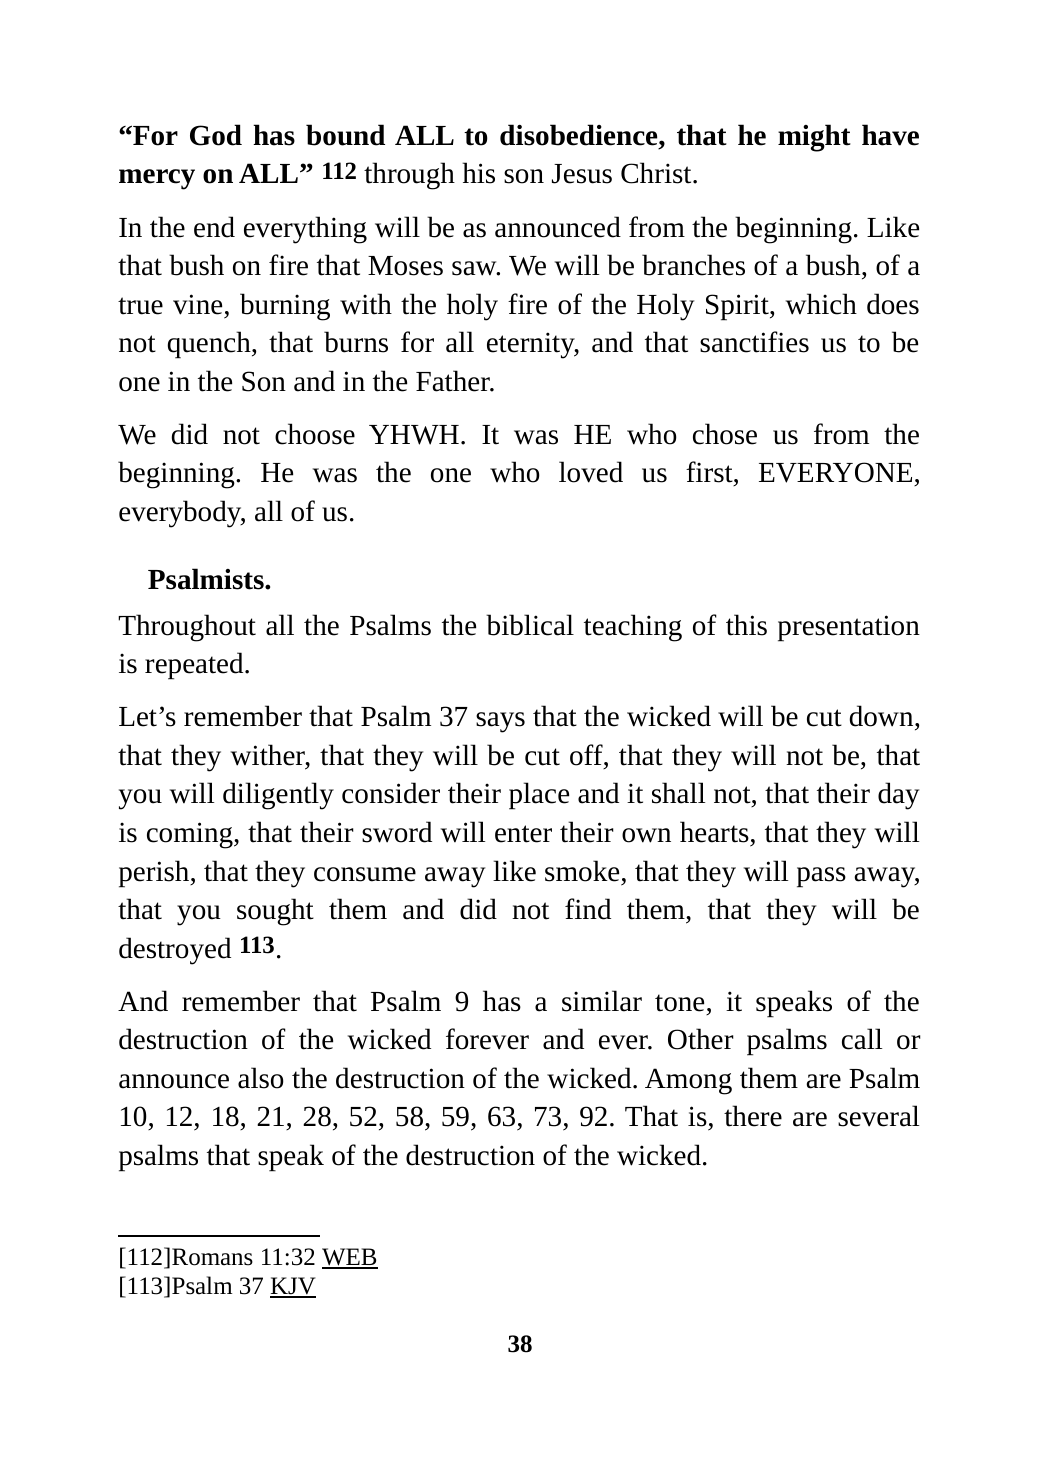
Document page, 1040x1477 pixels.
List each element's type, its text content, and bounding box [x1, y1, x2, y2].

subtitle Psalmists. [148, 562, 921, 595]
text And remember that Psalm 9 has a similar tone, it speaks of the destruction of the wicked forever and ever. Other psalms call or announce also the destruction of the wicked. Among them are Psalm 10, 12, 18, 21, 28, 52, 58, 59, 63, 73, 92. That is, there are several psalms that speak of the destruction of the wicked. [118, 984, 921, 1172]
text “For God has bound ALL to disobedience, that he might have mercy on ALL” through his son Jesus Christ. [118, 118, 921, 190]
text Psalm 37 KJV [118, 1271, 921, 1300]
text Romans 11:32 WEB [118, 1242, 921, 1271]
text We did not choose YHWH. It was HE who chose us from the beginning. He was the one who loved us first, EVERYONE, everybody, all of us. [118, 417, 921, 528]
text Let’s remember that Psalm 37 says that the wicked will be cut down, that they wither, that they will be cut off, that they will not be, that you will diligently consider their place and it shall not, that their day is coming, that their sword will enter their own hearts, that they will perish, that they consume away like smoke, that they will pass away, that you sought them and did not find them, that they will be destroyed . [118, 699, 921, 964]
text In the end everything will be as announced from the beginning. Like that bush on fire that Moses saw. We will be branches of a bush, of a true vine, burning with the holy fire of the Holy Spirit, which does not quench, that burns for all eternity, and that sanctifies us to be one in the Son and in the Father. [118, 210, 921, 397]
text Throughout all the Psalms the biblical teaching of this presentation is repeated. [118, 608, 921, 680]
